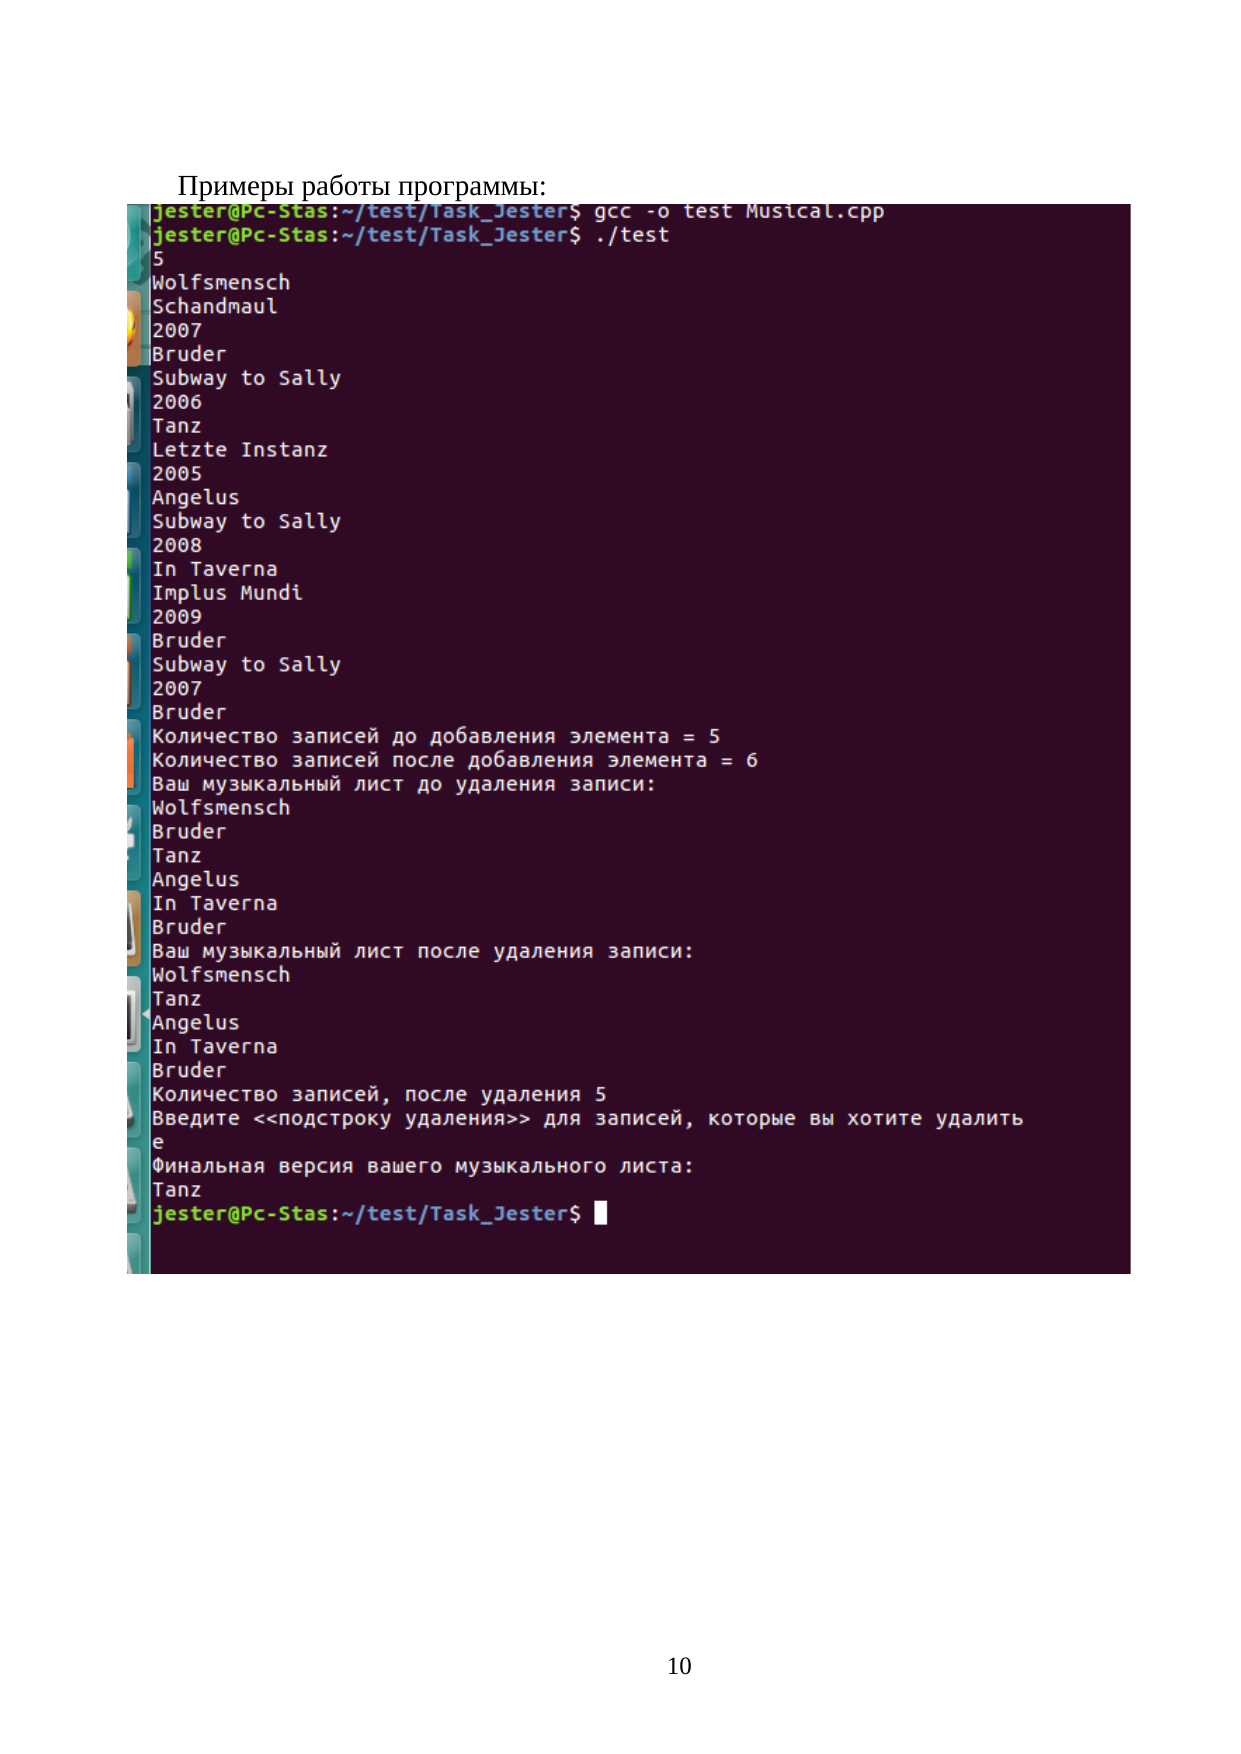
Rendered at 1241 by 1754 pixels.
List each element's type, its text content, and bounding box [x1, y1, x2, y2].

text Примеры работы программы: [177, 168, 1181, 252]
picture [127, 204, 1131, 1274]
